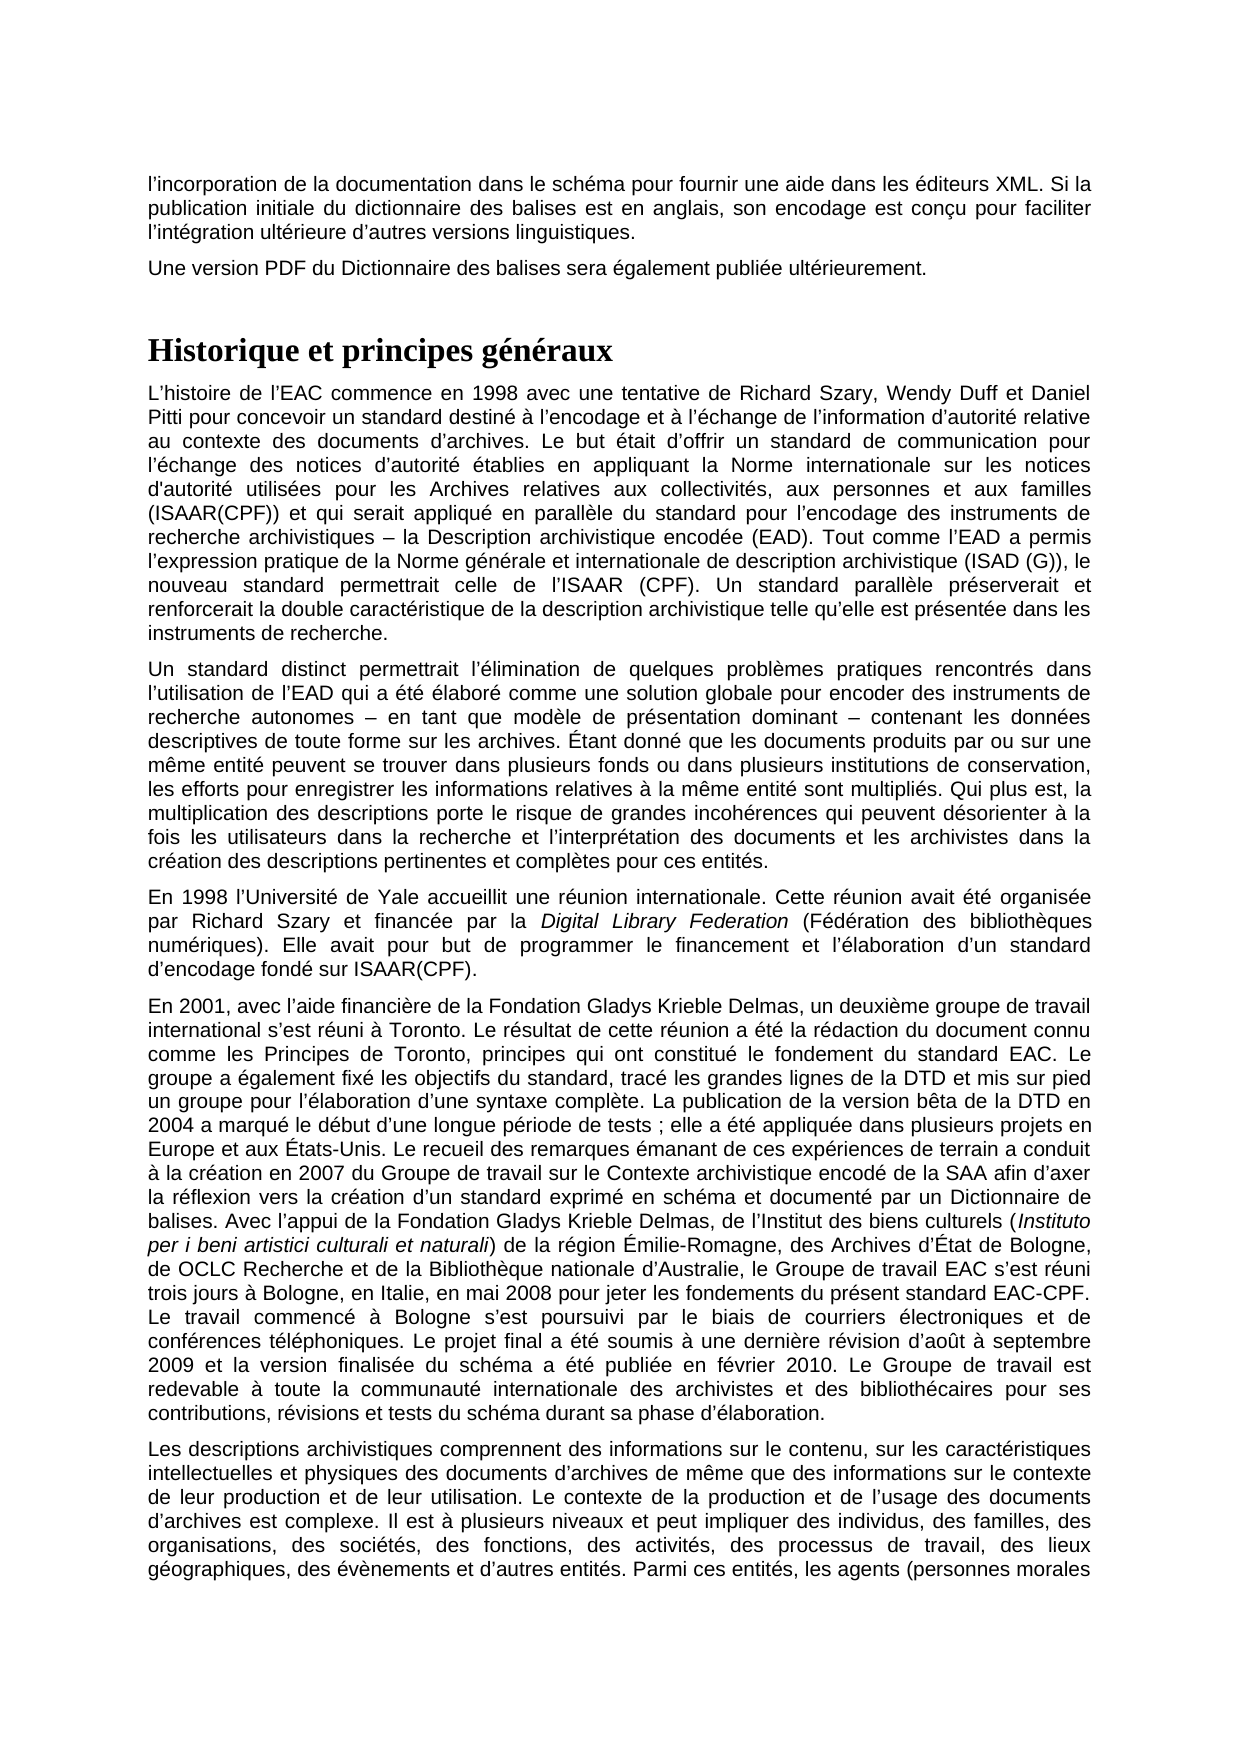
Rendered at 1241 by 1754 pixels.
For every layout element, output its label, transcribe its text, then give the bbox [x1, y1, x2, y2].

text Les descriptions archivistiques comprennent des informations sur le contenu, sur les caractéristiques intellectuelles et physiques des documents d’archives de même que des informations sur le contexte de leur production et de leur utilisation. Le contexte de la production et de l’usage des documents d’archives est complexe. Il est à plusieurs niveaux et peut impliquer des individus, des familles, des organisations, des sociétés, des fonctions, des activités, des processus de travail, des lieux géographiques, des évènements et d’autres entités. Parmi ces entités, les agents (personnes morales [148, 1437, 1092, 1581]
text Un standard distinct permettrait l’élimination de quelques problèmes pratiques rencontrés dans l’utilisation de l’EAD qui a été élaboré comme une solution globale pour encoder des instruments de recherche autonomes – en tant que modèle de présentation dominant – contenant les données descriptives de toute forme sur les archives. Étant donné que les documents produits par ou sur une même entité peuvent se trouver dans plusieurs fonds ou dans plusieurs institutions de conservation, les efforts pour enregistrer les informations relatives à la même entité sont multipliés. Qui plus est, la multiplication des descriptions porte le risque de grandes incohérences qui peuvent désorienter à la fois les utilisateurs dans la recherche et l’interprétation des documents et les archivistes dans la création des descriptions pertinentes et complètes pour ces entités. [148, 657, 1092, 873]
text En 2001, avec l’aide financière de la Fondation Gladys Krieble Delmas, un deuxième groupe de travail international s’est réuni à Toronto. Le résultat de cette réunion a été la rédaction du document connu comme les Principes de Toronto, principes qui ont constitué le fondement du standard EAC. Le groupe a également fixé les objectifs du standard, tracé les grandes lignes de la DTD et mis sur pied un groupe pour l’élaboration d’une syntaxe complète. La publication de la version bêta de la DTD en 2004 a marqué le début d’une longue période de tests ; elle a été appliquée dans plusieurs projets en Europe et aux États-Unis. Le recueil des remarques émanant de ces expériences de terrain a conduit à la création en 2007 du Groupe de travail sur le Contexte archivistique encodé de la SAA afin d’axer la réflexion vers la création d’un standard exprimé en schéma et documenté par un Dictionnaire de balises. Avec l’appui de la Fondation Gladys Krieble Delmas, de l’Institut des biens culturels (Instituto per i beni artistici culturali et naturali) de la région Émilie-Romagne, des Archives d’État de Bologne, de OCLC Recherche et de la Bibliothèque nationale d’Australie, le Groupe de travail EAC s’est réuni trois jours à Bologne, en Italie, en mai 2008 pour jeter les fondements du présent standard EAC-CPF. Le travail commencé à Bologne s’est poursuivi par le biais de courriers électroniques et de conférences téléphoniques. Le projet final a été soumis à une dernière révision d’août à septembre 2009 et la version finalisée du schéma a été publiée en février 2010. Le Groupe de travail est redevable à toute la communauté internationale des archivistes et des bibliothécaires pour ses contributions, révisions et tests du schéma durant sa phase d’élaboration. [148, 993, 1092, 1425]
text Historique et principes généraux [148, 330, 1092, 368]
text Une version PDF du Dictionnaire des balises sera également publiée ultérieurement. [148, 256, 1092, 280]
text En 1998 l’Université de Yale accueillit une réunion internationale. Cette réunion avait été organisée par Richard Szary et financée par la Digital Library Federation (Fédération des bibliothèques numériques). Elle avait pour but de programmer le financement et l’élaboration d’un standard d’encodage fondé sur ISAAR(CPF). [148, 885, 1092, 981]
text l’incorporation de la documentation dans le schéma pour fournir une aide dans les éditeurs XML. Si la publication initiale du dictionnaire des balises est en anglais, son encodage est conçu pour faciliter l’intégration ultérieure d’autres versions linguistiques. [148, 172, 1092, 244]
text L’histoire de l’EAC commence en 1998 avec une tentative de Richard Szary, Wendy Duff et Daniel Pitti pour concevoir un standard destiné à l’encodage et à l’échange de l’information d’autorité relative au contexte des documents d’archives. Le but était d’offrir un standard de communication pour l’échange des notices d’autorité établies en appliquant la Norme internationale sur les notices d'autorité utilisées pour les Archives relatives aux collectivités, aux personnes et aux familles (ISAAR(CPF)) et qui serait appliqué en parallèle du standard pour l’encodage des instruments de recherche archivistiques – la Description archivistique encodée (EAD). Tout comme l’EAD a permis l’expression pratique de la Norme générale et internationale de description archivistique (ISAD (G)), le nouveau standard permettrait celle de l’ISAAR (CPF). Un standard parallèle préserverait et renforcerait la double caractéristique de la description archivistique telle qu’elle est présentée dans les instruments de recherche. [148, 381, 1092, 644]
